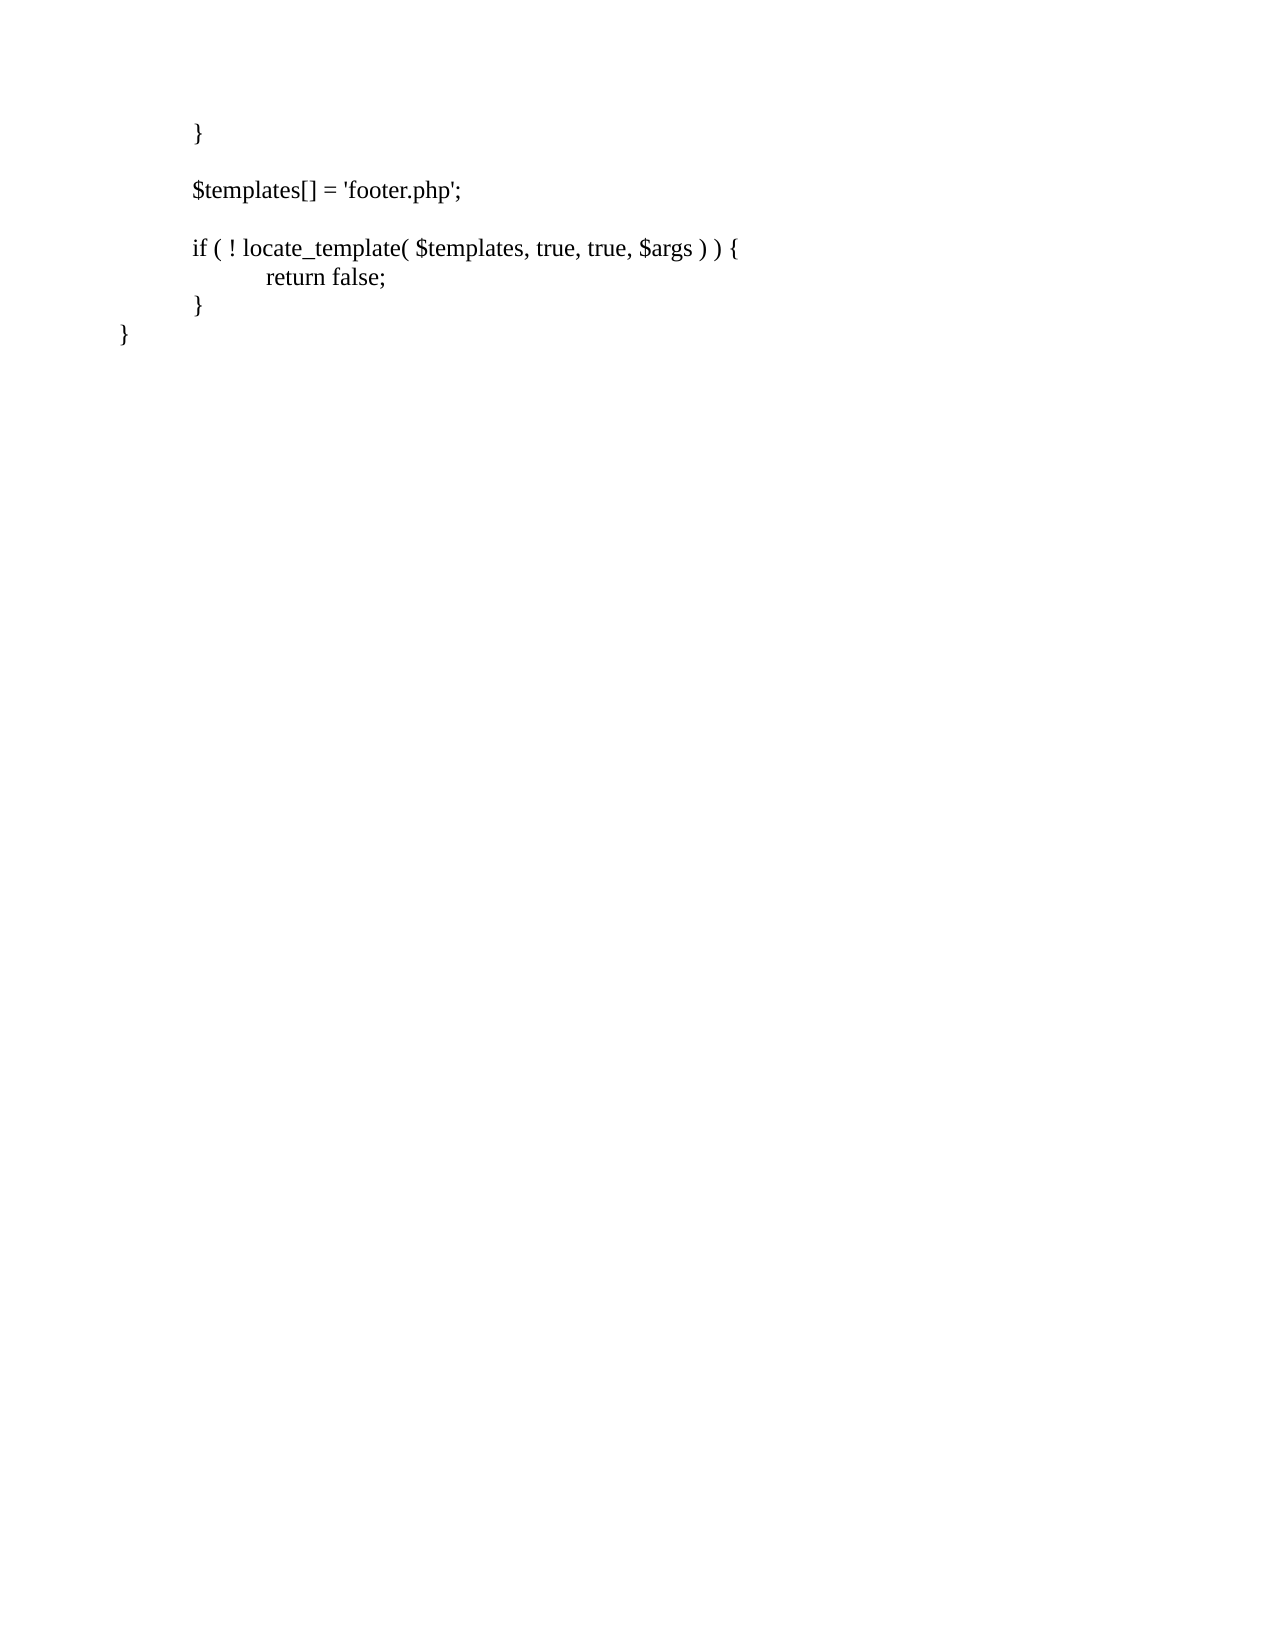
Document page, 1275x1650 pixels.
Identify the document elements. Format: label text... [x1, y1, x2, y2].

text } [118, 319, 1157, 348]
text $templates[] = 'footer.php'; [118, 176, 1157, 204]
text if ( ! locate_template( $templates, true, true, $args ) ) { [118, 233, 1157, 262]
text } [118, 291, 1157, 319]
text } [118, 118, 1157, 147]
text return false; [118, 262, 1157, 291]
